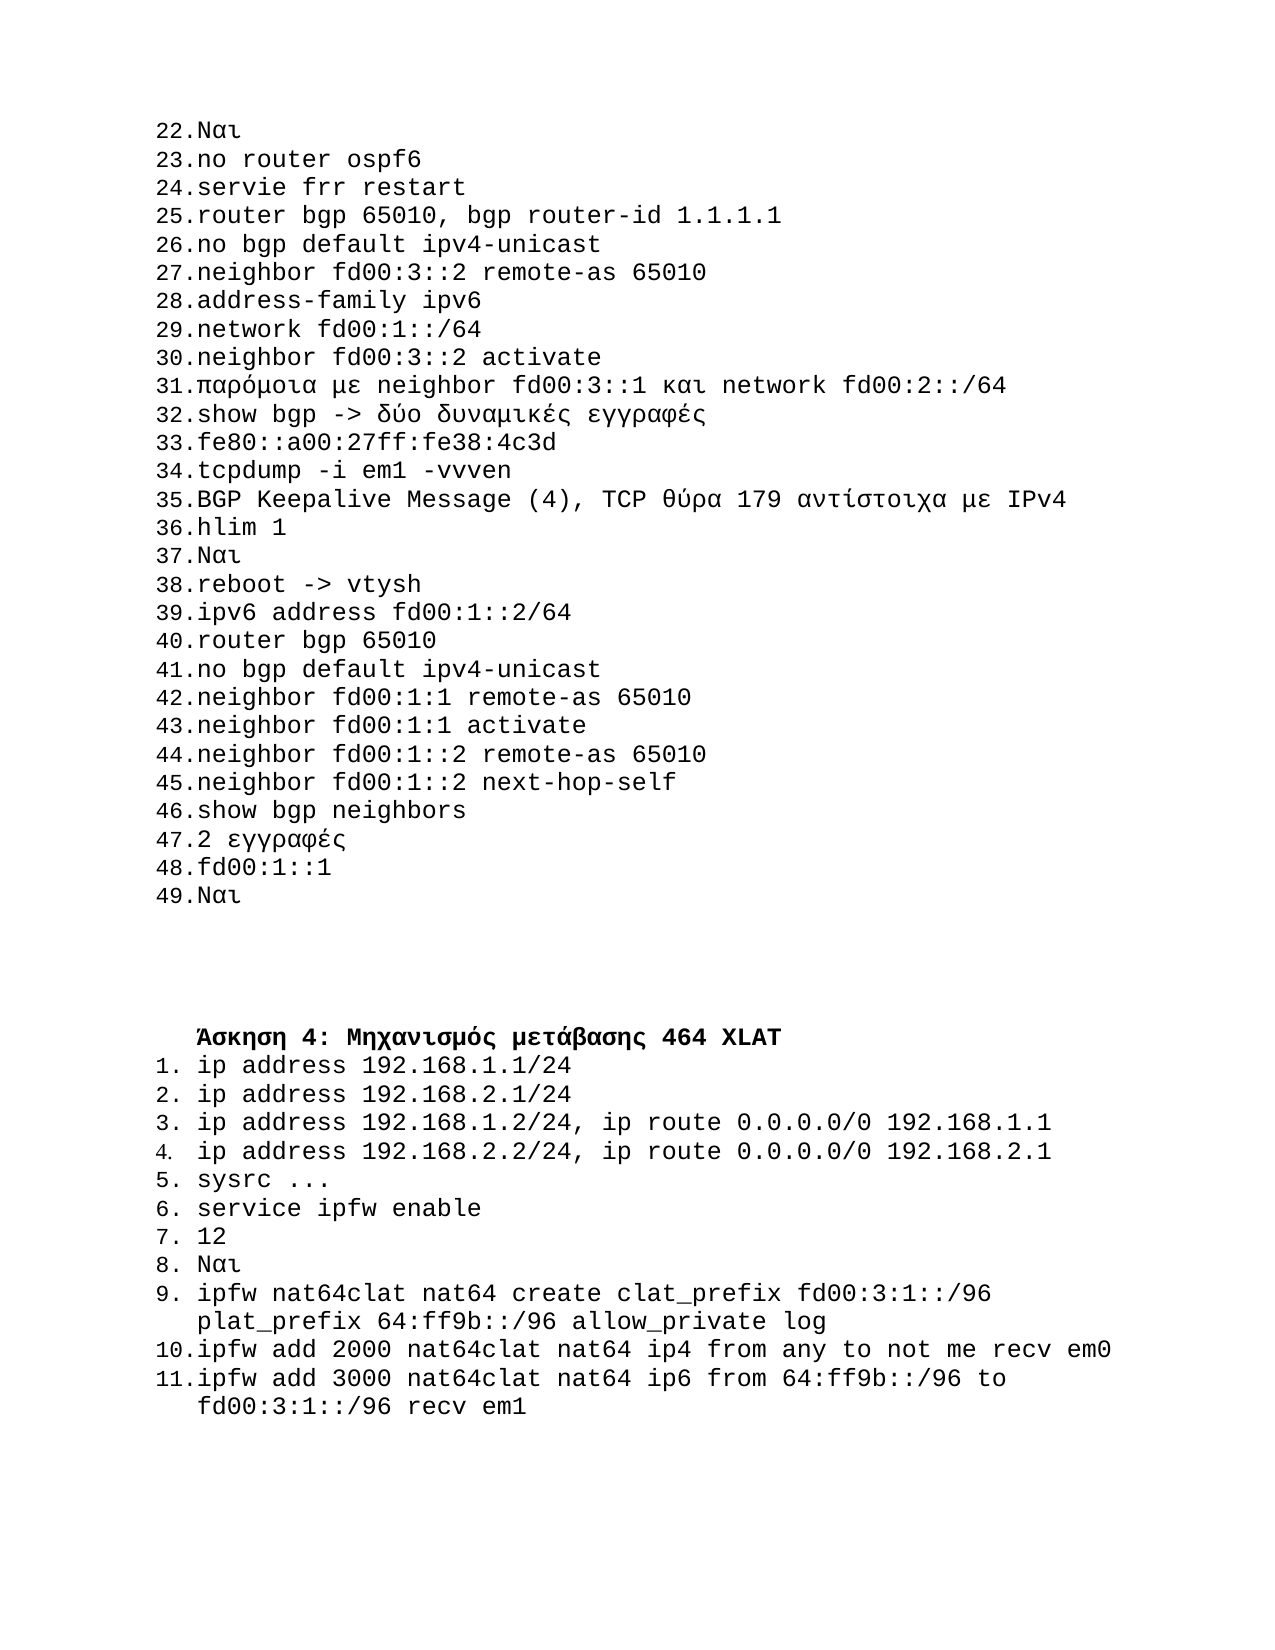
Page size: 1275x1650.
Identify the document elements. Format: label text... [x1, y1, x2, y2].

list BGP Keepalive Message (4), TCP θύρα 179 αντίστοιχα με IPv4 [155, 486, 1157, 515]
list ipv6 address fd00:1::2/64 [155, 600, 1157, 628]
list ipfw add 3000 nat64clat nat64 ip6 from 64:ff9b::/96 to fd00:3:1::/96 recv em1 [155, 1365, 1157, 1422]
list Ναι [155, 1252, 1157, 1280]
list neighbor fd00:1::2 remote-as 65010 [155, 741, 1157, 770]
list neighbor fd00:3::2 activate [155, 345, 1157, 373]
list show bgp neighbors [155, 798, 1157, 826]
list neighbor fd00:1:1 remote-as 65010 [155, 685, 1157, 713]
list ipfw add 2000 nat64clat nat64 ip4 from any to not me recv em0 [155, 1337, 1157, 1365]
list Ναι [155, 118, 1157, 146]
list network fd00:1::/64 [155, 316, 1157, 345]
list address-family ipv6 [155, 288, 1157, 316]
list neighbor fd00:1:1 activate [155, 713, 1157, 741]
list hlim 1 [155, 515, 1157, 543]
list service ipfw enable [155, 1195, 1157, 1224]
list 12 [155, 1224, 1157, 1252]
list 2 εγγραφές [155, 826, 1157, 855]
list fd00:1::1 [155, 855, 1157, 883]
list router bgp 65010 [155, 628, 1157, 656]
list Ναι [155, 543, 1157, 571]
list show bgp -> δύο δυναμικές εγγραφές [155, 401, 1157, 430]
list neighbor fd00:3::2 remote-as 65010 [155, 260, 1157, 288]
list παρόμοια με neighbor fd00:3::1 και network fd00:2::/64 [155, 373, 1157, 401]
list reboot -> vtysh [155, 571, 1157, 600]
list no router ospf6 [155, 146, 1157, 175]
list sysrc ... [155, 1167, 1157, 1195]
list Ναι [155, 883, 1157, 911]
list no bgp default ipv4-unicast [155, 656, 1157, 685]
list ip address 192.168.2.1/24 [155, 1081, 1157, 1110]
list no bgp default ipv4-unicast [155, 231, 1157, 260]
list fe80::a00:27ff:fe38:4c3d [155, 430, 1157, 458]
list ipfw nat64clat nat64 create clat_prefix fd00:3:1::/96 plat_prefix 64:ff9b::/96 allow_private log [155, 1280, 1157, 1337]
list Άσκηση 4: Μηχανισμός μετάβασης 464 XLAT [155, 1025, 1157, 1053]
list servie frr restart [155, 175, 1157, 203]
list tcpdump -i em1 -vvven [155, 458, 1157, 486]
list ip address 192.168.2.2/24, ip route 0.0.0.0/0 192.168.2.1 [155, 1138, 1157, 1167]
list ip address 192.168.1.2/24, ip route 0.0.0.0/0 192.168.1.1 [155, 1110, 1157, 1138]
list neighbor fd00:1::2 next-hop-self [155, 770, 1157, 798]
list router bgp 65010, bgp router-id 1.1.1.1 [155, 203, 1157, 231]
list ip address 192.168.1.1/24 [155, 1053, 1157, 1081]
